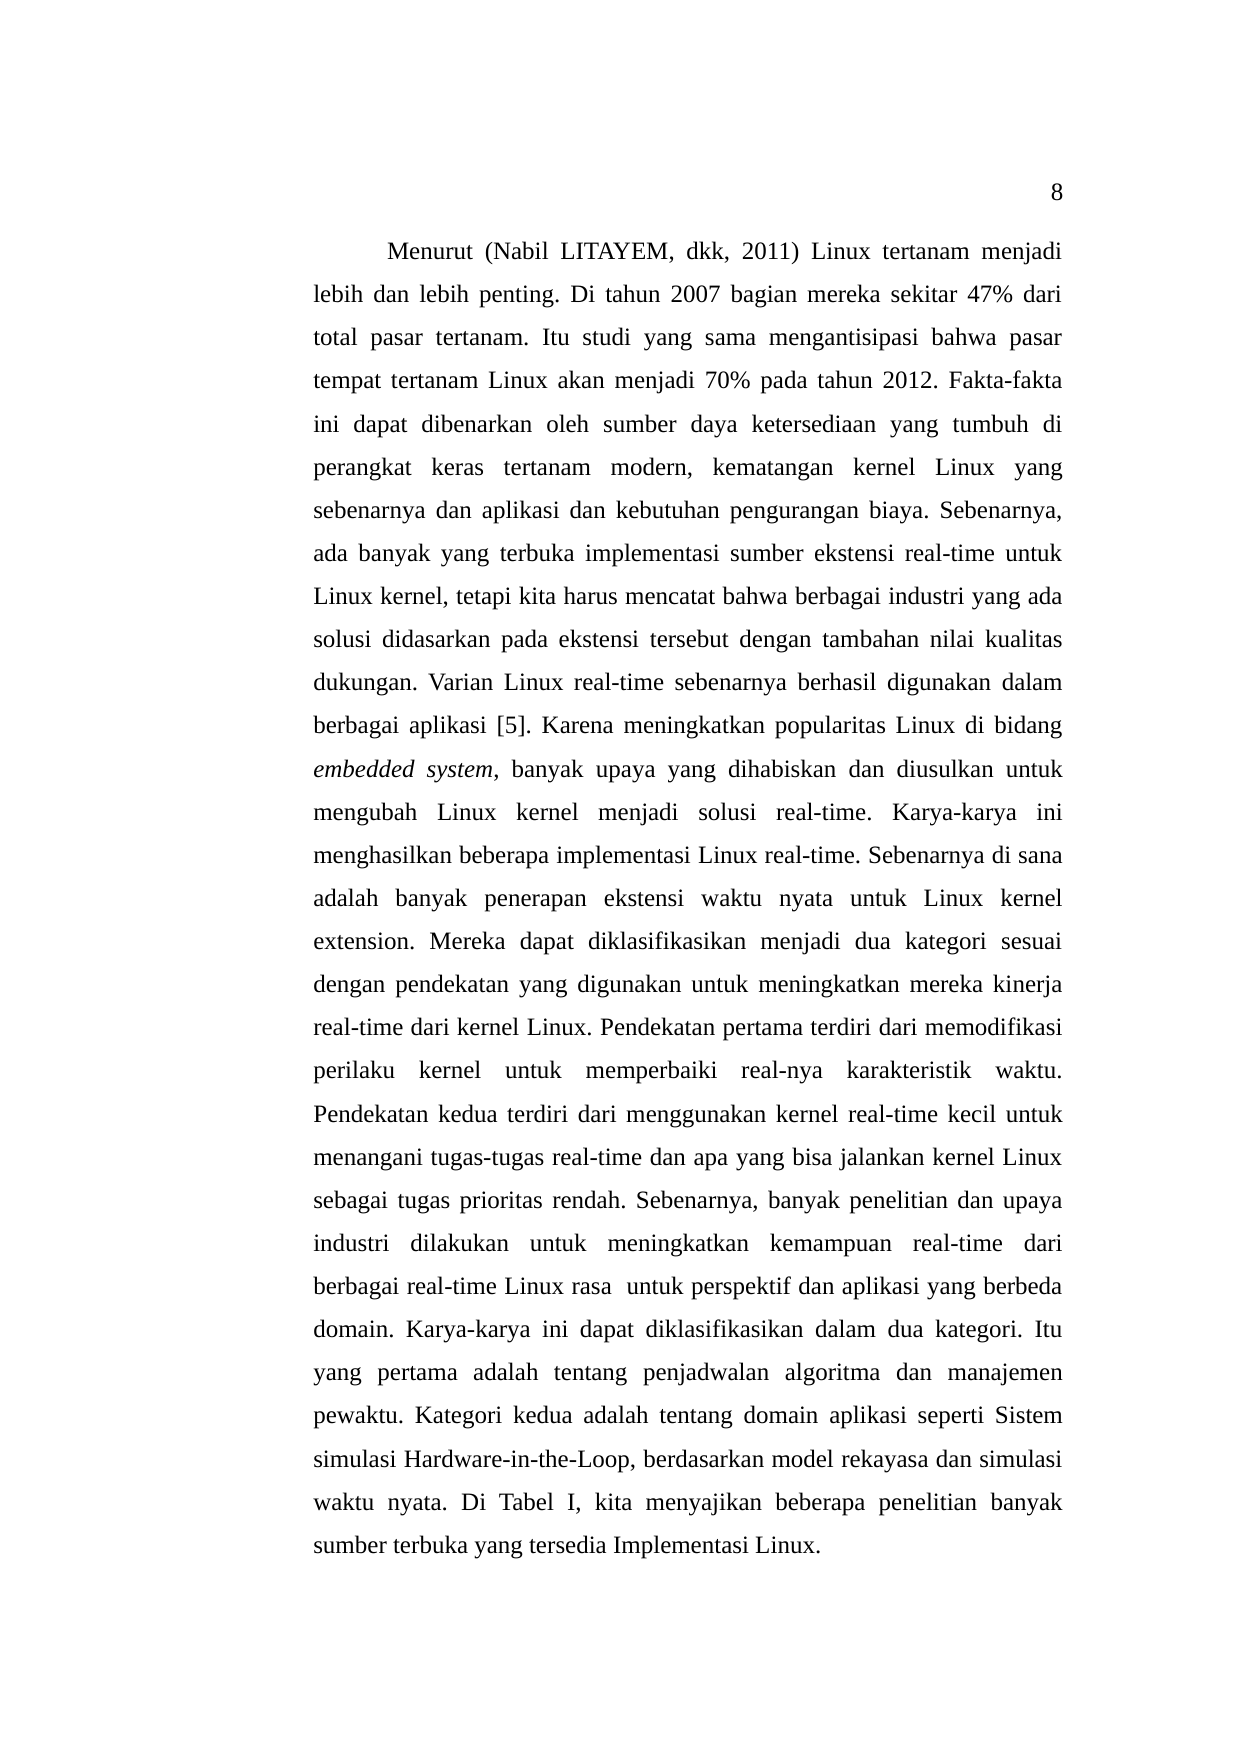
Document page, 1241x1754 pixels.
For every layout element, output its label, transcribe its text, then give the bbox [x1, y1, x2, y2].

text Menurut (Nabil LITAYEM, dkk, 2011) Linux tertanam menjadi lebih dan lebih penting. Di tahun 2007 bagian mereka sekitar 47% dari total pasar tertanam. Itu studi yang sama mengantisipasi bahwa pasar tempat tertanam Linux akan menjadi 70% pada tahun 2012. Fakta-fakta ini dapat dibenarkan oleh sumber daya ketersediaan yang tumbuh di perangkat keras tertanam modern, kematangan kernel Linux yang sebenarnya dan aplikasi dan kebutuhan pengurangan biaya. Sebenarnya, ada banyak yang terbuka implementasi sumber ekstensi real-time untuk Linux kernel, tetapi kita harus mencatat bahwa berbagai industri yang ada solusi didasarkan pada ekstensi tersebut dengan tambahan nilai kualitas dukungan. Varian Linux real-time sebenarnya berhasil digunakan dalam berbagai aplikasi [5]. Karena meningkatkan popularitas Linux di bidang embedded system, banyak upaya yang dihabiskan dan diusulkan untuk mengubah Linux kernel menjadi solusi real-time. Karya-karya ini menghasilkan beberapa implementasi Linux real-time. Sebenarnya di sana adalah banyak penerapan ekstensi waktu nyata untuk Linux kernel extension. Mereka dapat diklasifikasikan menjadi dua kategori sesuai dengan pendekatan yang digunakan untuk meningkatkan mereka kinerja real-time dari kernel Linux. Pendekatan pertama terdiri dari memodifikasi perilaku kernel untuk memperbaiki real-nya karakteristik waktu. Pendekatan kedua terdiri dari menggunakan kernel real-time kecil untuk menangani tugas-tugas real-time dan apa yang bisa jalankan kernel Linux sebagai tugas prioritas rendah. Sebenarnya, banyak penelitian dan upaya industri dilakukan untuk meningkatkan kemampuan real-time dari berbagai real-time Linux rasa untuk perspektif dan aplikasi yang berbeda domain. Karya-karya ini dapat diklasifikasikan dalam dua kategori. Itu yang pertama adalah tentang penjadwalan algoritma dan manajemen pewaktu. Kategori kedua adalah tentang domain aplikasi seperti Sistem simulasi Hardware-in-the-Loop, berdasarkan model rekayasa dan simulasi waktu nyata. Di Tabel I, kita menyajikan beberapa penelitian banyak sumber terbuka yang tersedia Implementasi Linux. [313, 236, 1063, 1559]
